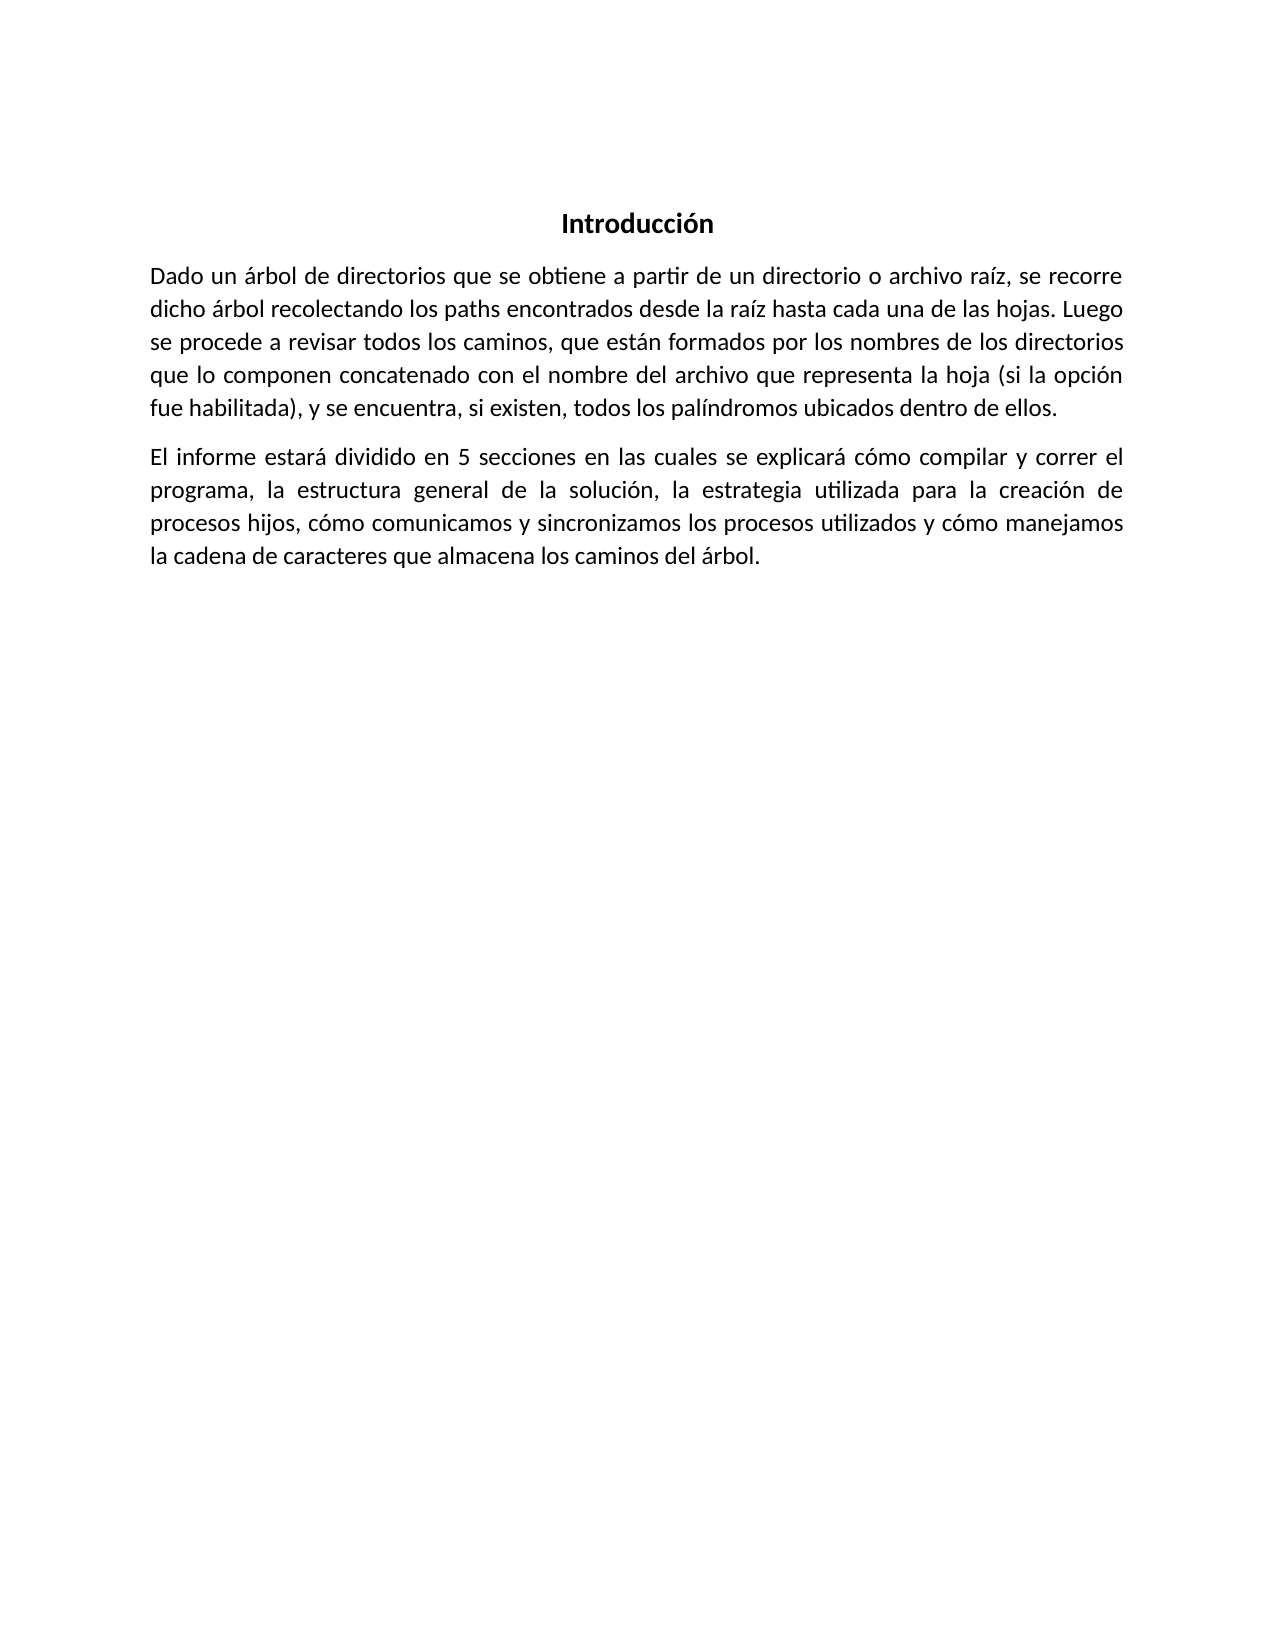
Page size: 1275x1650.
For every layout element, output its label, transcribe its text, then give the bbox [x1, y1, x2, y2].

text Dado un árbol de directorios que se obtiene a partir de un directorio o archivo raíz, se recorre dicho árbol recolectando los paths encontrados desde la raíz hasta cada una de las hojas. Luego se procede a revisar todos los caminos, que están formados por los nombres de los directorios que lo componen concatenado con el nombre del archivo que representa la hoja (si la opción fue habilitada), y se encuentra, si existen, todos los palíndromos ubicados dentro de ellos. [150, 260, 1125, 422]
text El informe estará dividido en 5 secciones en las cuales se explicará cómo compilar y correr el programa, la estructura general de la solución, la estrategia utilizada para la creación de procesos hijos, cómo comunicamos y sincronizamos los procesos utilizados y cómo manejamos la cadena de caracteres que almacena los caminos del árbol. [150, 441, 1125, 571]
text Introducción [150, 205, 1125, 241]
